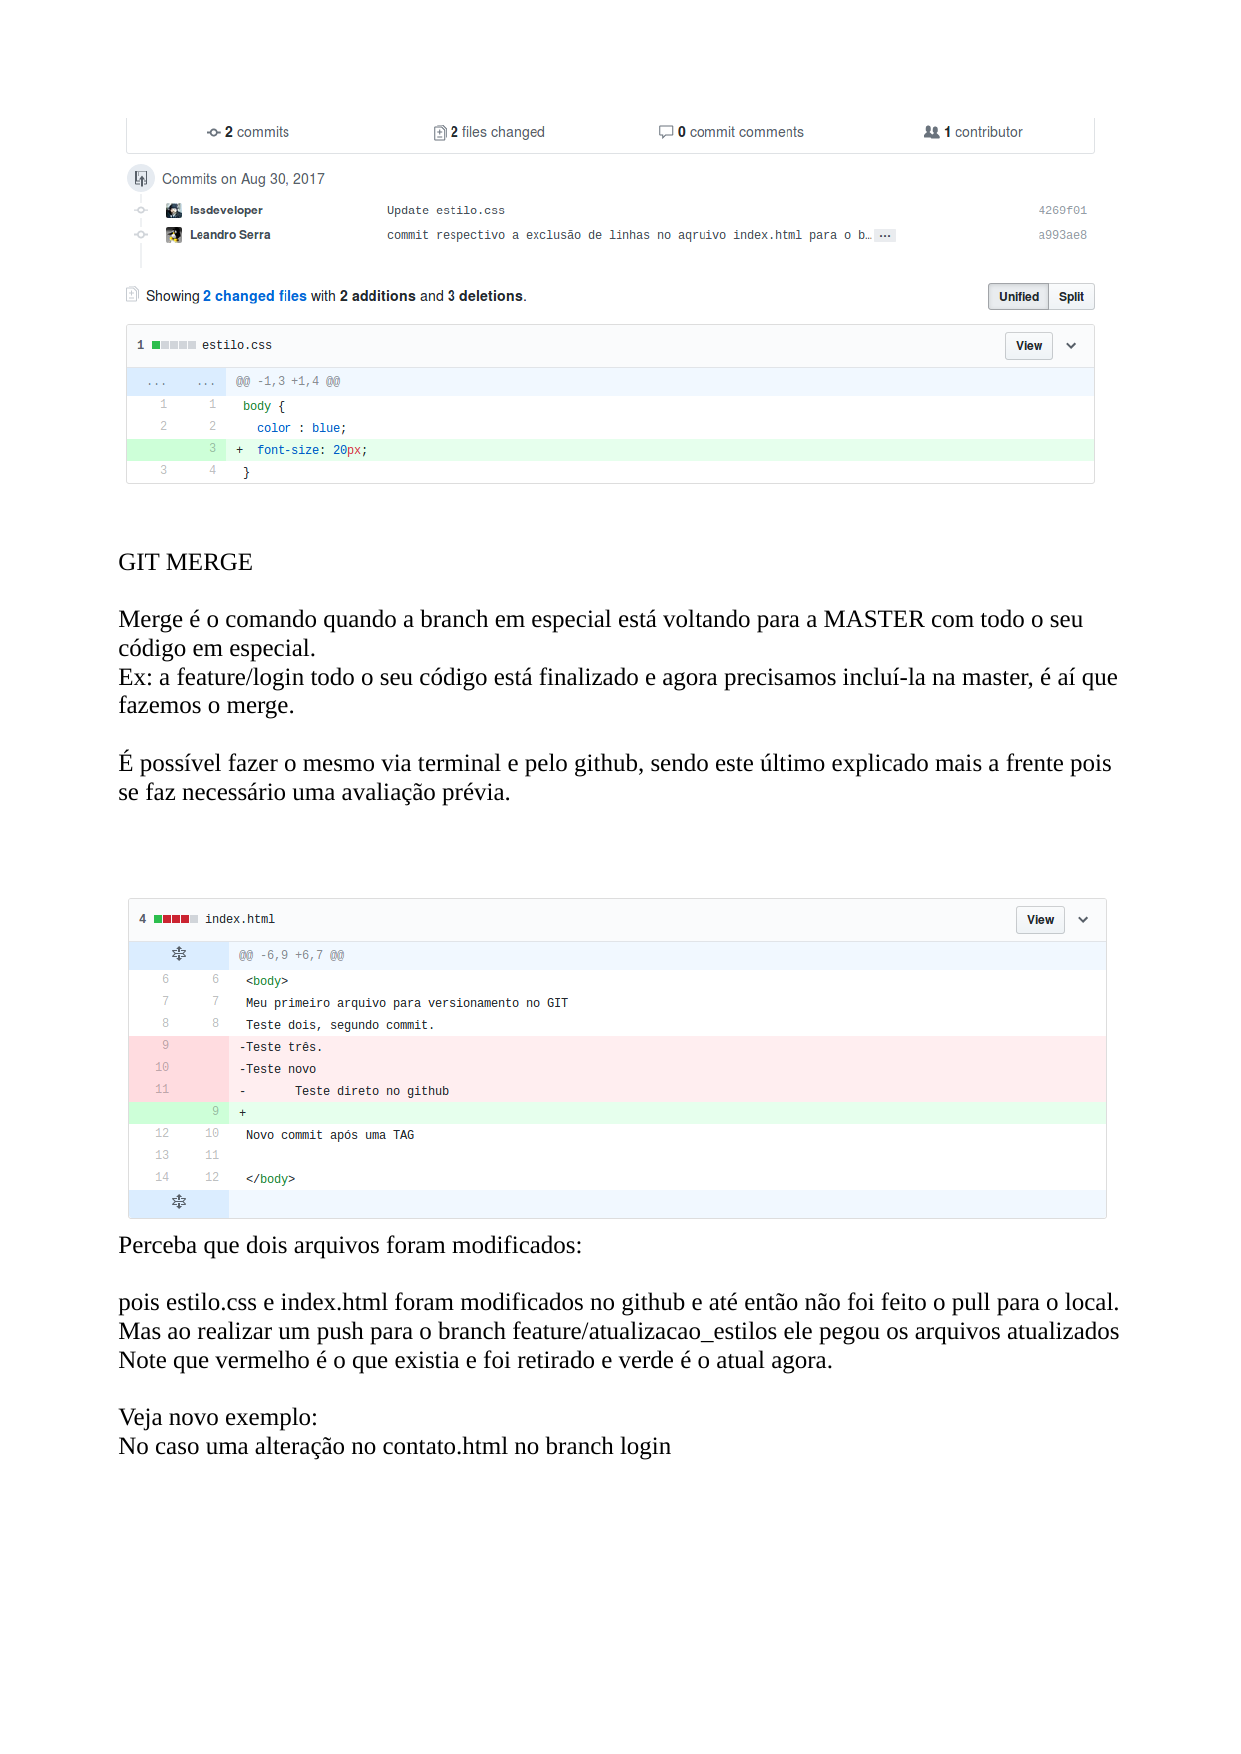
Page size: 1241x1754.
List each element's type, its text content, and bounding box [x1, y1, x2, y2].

text No caso uma alteração no contato.html no branch login [118, 1431, 1122, 1460]
text É possível fazer o mesmo via terminal e pelo github, sendo este último explicado mais a frente pois se faz necessário uma avaliação prévia. [118, 748, 1122, 806]
text Note que vermelho é o que existia e foi retirado e verde é o atual agora. [118, 1345, 1122, 1373]
text Mas ao realizar um push para o branch feature/atualizacao_estilos ele pegou os arquivos atualizados [118, 1316, 1122, 1345]
picture [118, 118, 1123, 490]
text GIT MERGE [118, 547, 1122, 576]
text Merge é o comando quando a branch em especial está voltando para a MASTER com todo o seu código em especial. [118, 604, 1122, 662]
text Perceba que dois arquivos foram modificados: [118, 1230, 1122, 1258]
text Ex: a feature/login todo o seu código está finalizado e agora precisamos incluí-la na master, é aí que fazemos o merge. [118, 662, 1122, 719]
picture [118, 891, 1123, 1230]
text pois estilo.css e index.html foram modificados no github e até então não foi feito o pull para o local. [118, 1287, 1122, 1316]
text Veja novo exemplo: [118, 1402, 1122, 1431]
